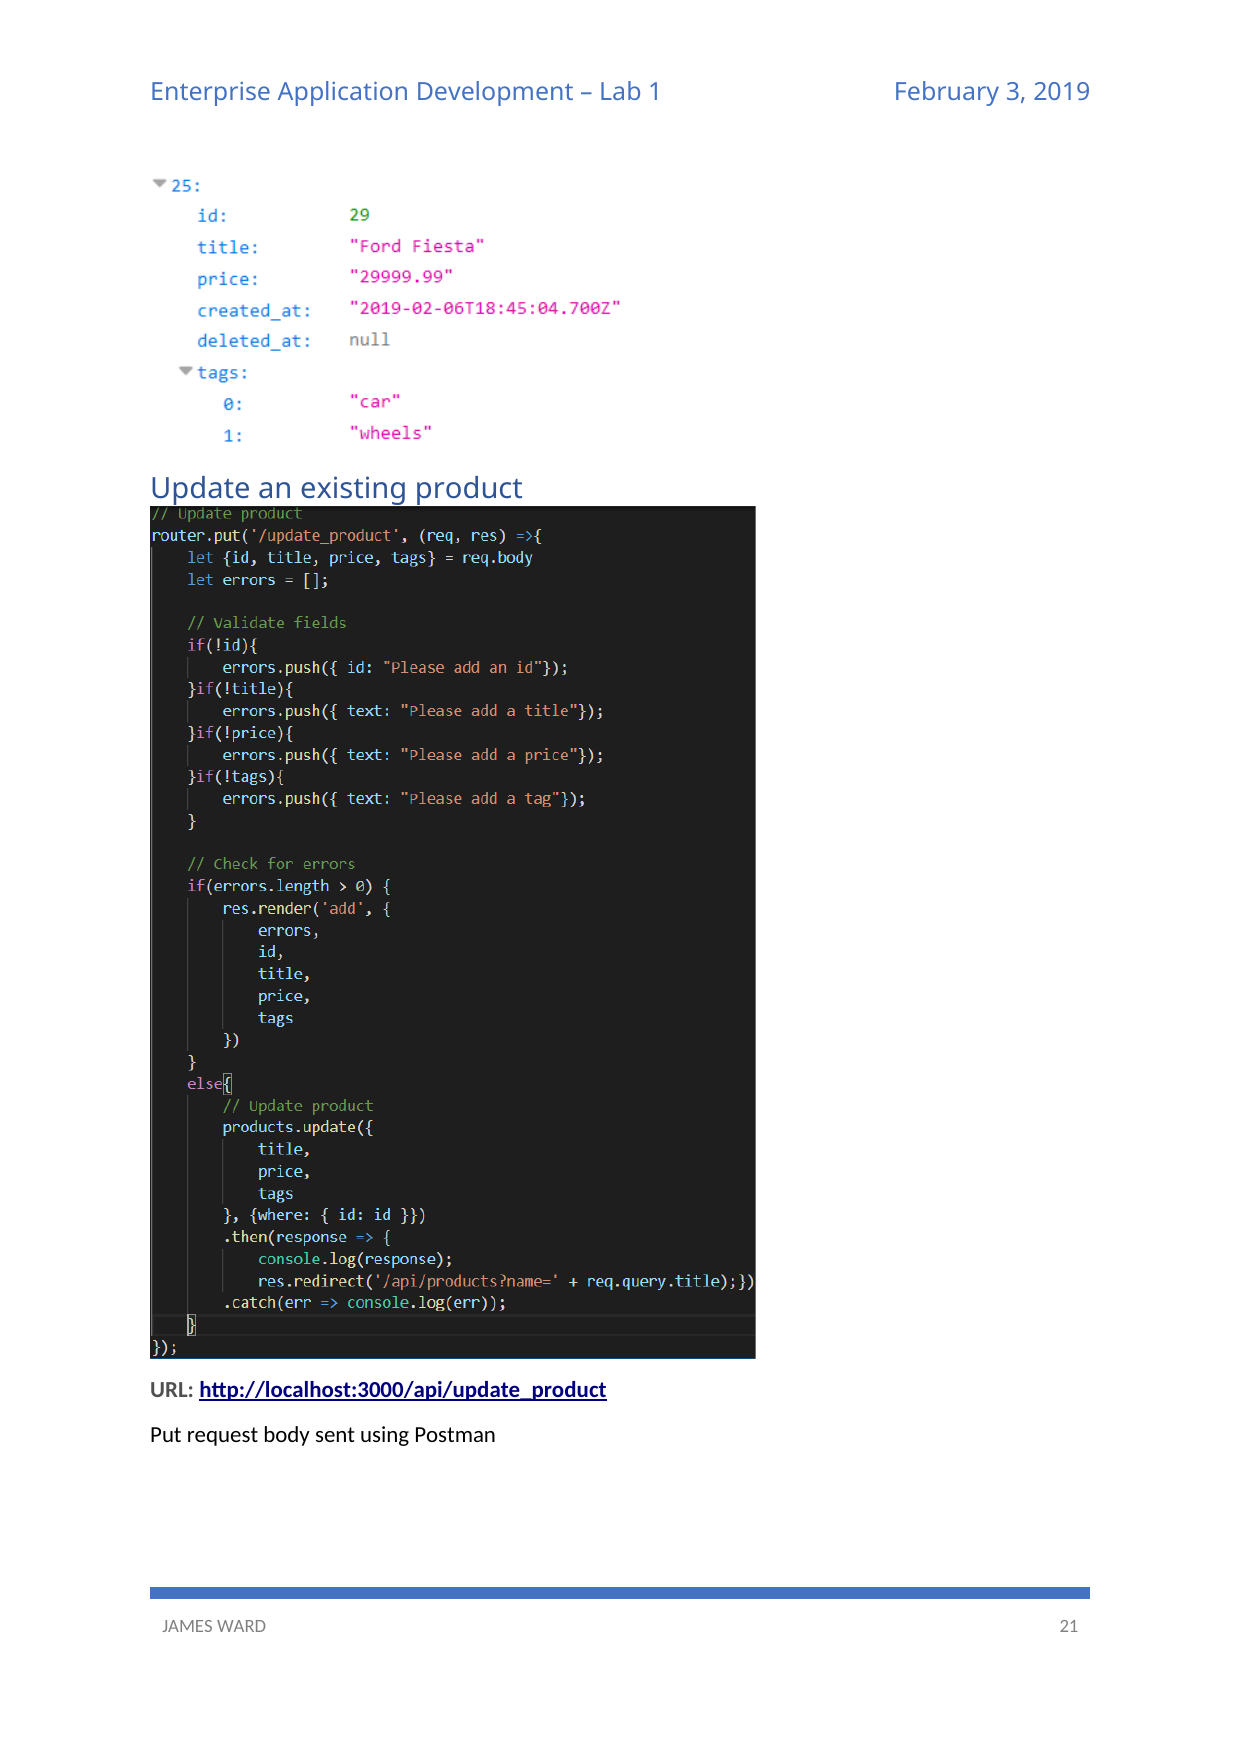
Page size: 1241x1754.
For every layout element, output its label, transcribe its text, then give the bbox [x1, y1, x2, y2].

text Put request body sent using Postman [150, 1420, 1090, 1448]
text URL: http://localhost:3000/api/update_product [150, 1375, 1090, 1403]
subtitle Update an existing product [150, 467, 1090, 507]
